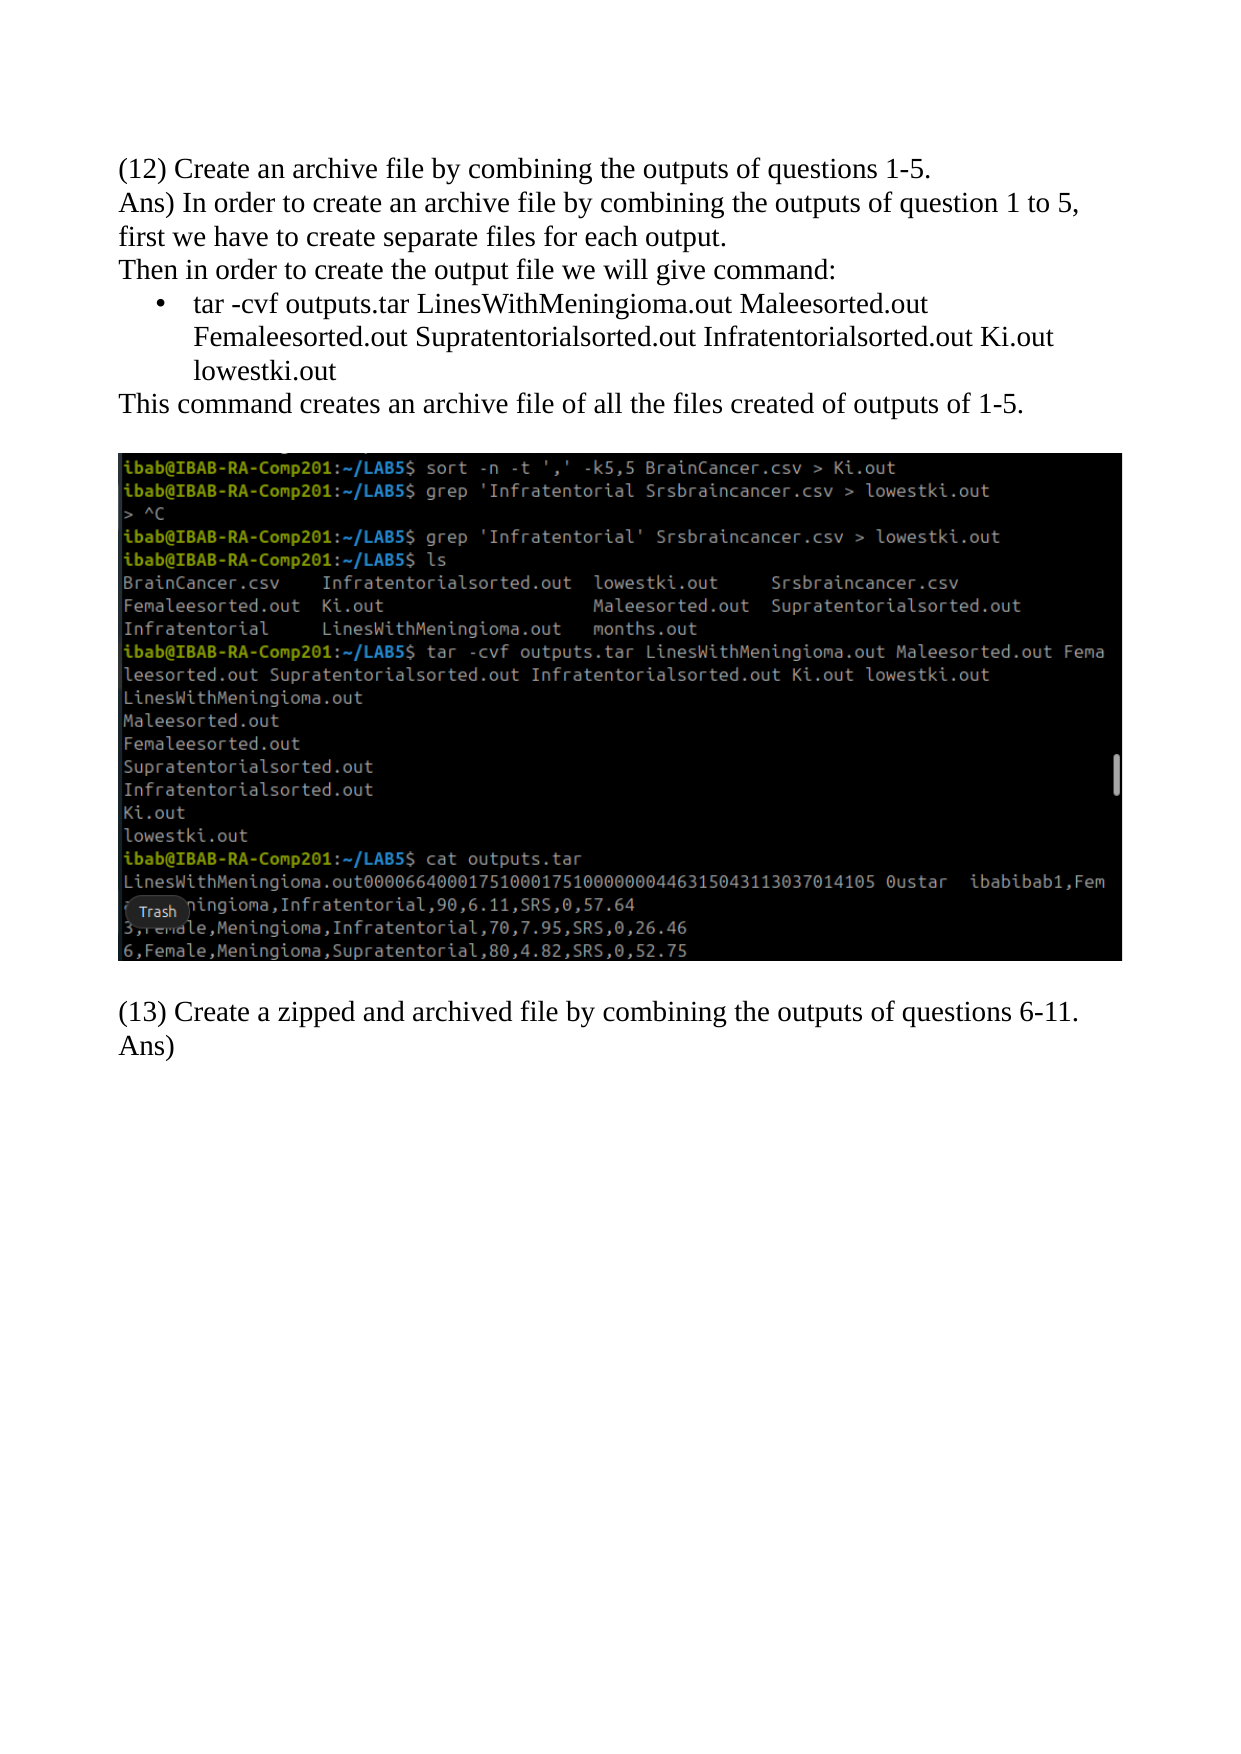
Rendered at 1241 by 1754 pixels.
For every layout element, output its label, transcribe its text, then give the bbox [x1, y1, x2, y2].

text Then in order to create the output file we will give command: [118, 252, 1122, 286]
text This command creates an archive file of all the files created of outputs of 1-5. [118, 387, 1122, 420]
text (12) Create an archive file by combining the outputs of questions 1-5. [118, 152, 1122, 185]
text Ans) [118, 1028, 1122, 1061]
list tar -cvf outputs.tar LinesWithMeningioma.out Maleesorted.out Femaleesorted.out Supratentorialsorted.out Infratentorialsorted.out Ki.out lowestki.out [156, 286, 1122, 387]
picture [118, 453, 1123, 961]
text Ans) In order to create an archive file by combining the outputs of question 1 to 5, first we have to create separate files for each output. [118, 185, 1122, 252]
text (13) Create a zipped and archived file by combining the outputs of questions 6-11. [118, 994, 1122, 1028]
